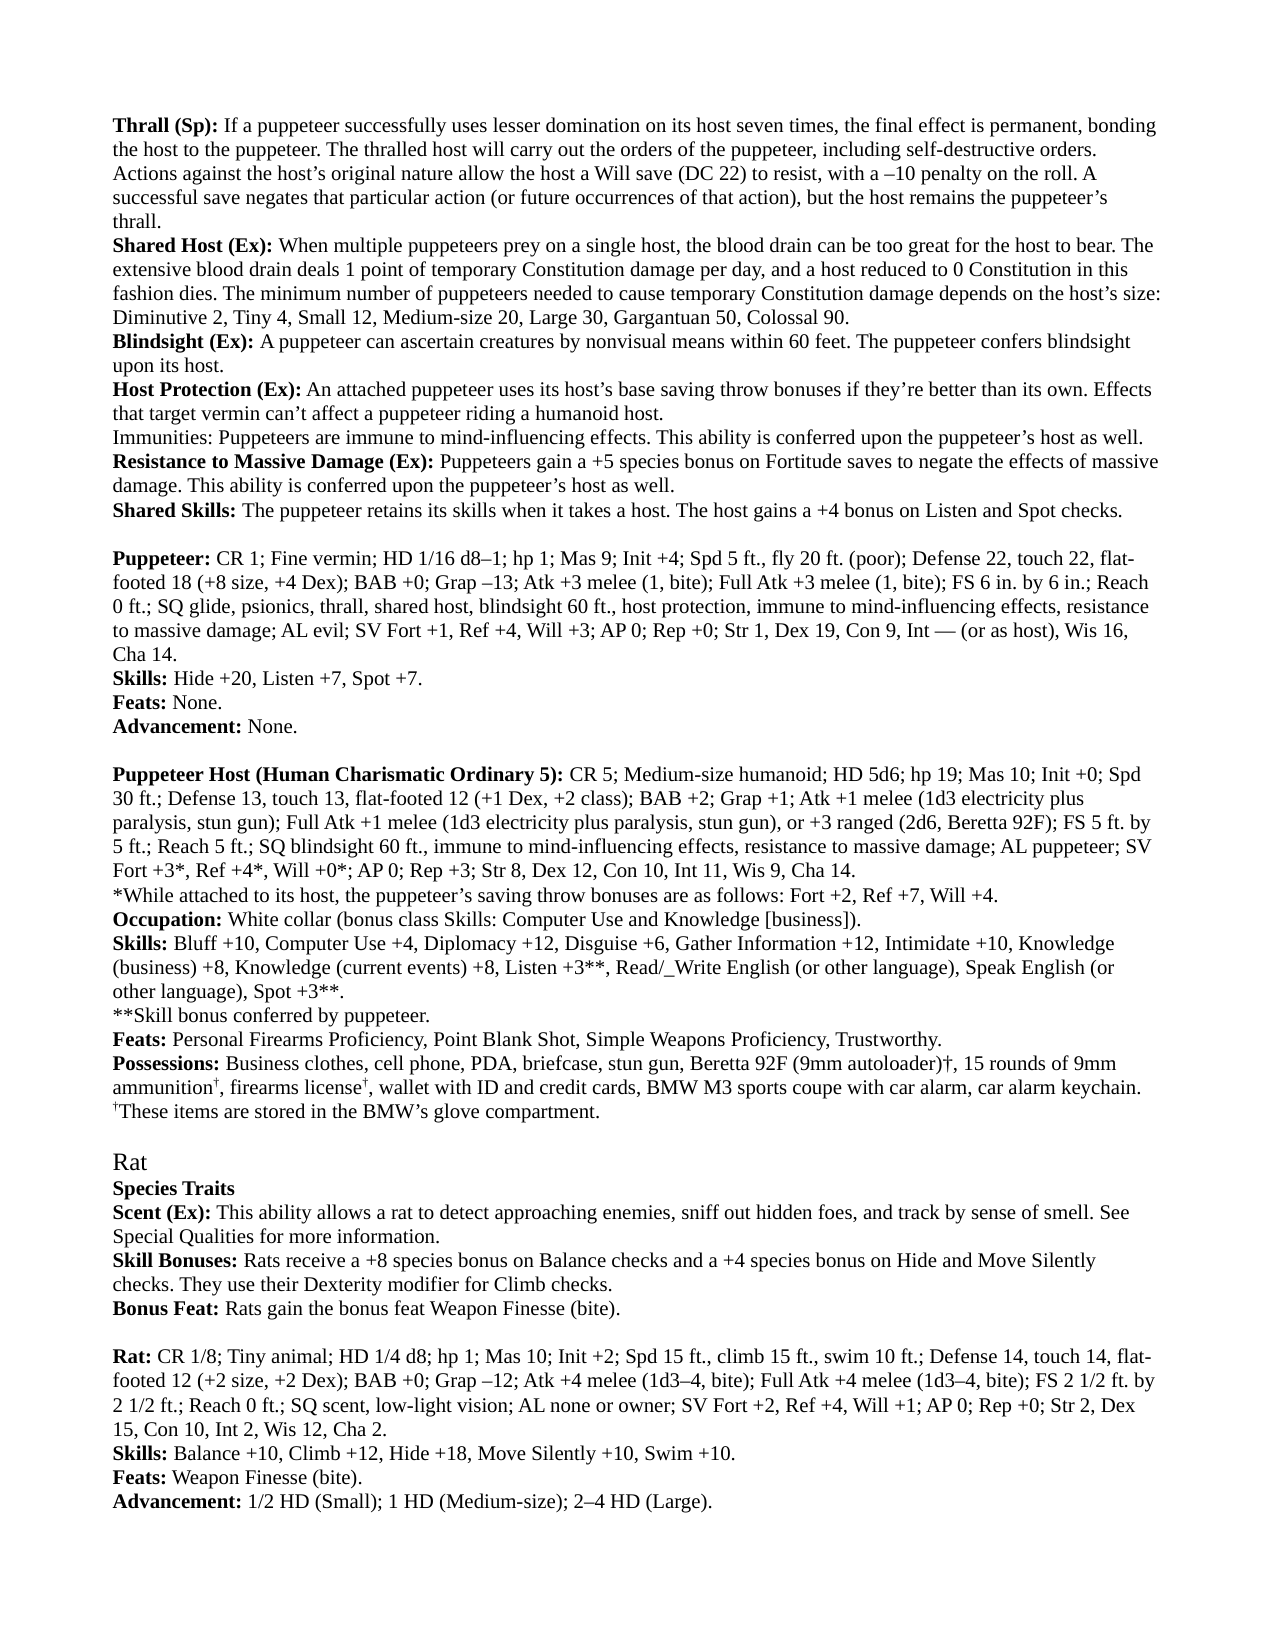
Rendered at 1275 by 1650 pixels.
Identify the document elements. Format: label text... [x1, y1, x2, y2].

text Shared Skills: The puppeteer retains its skills when it takes a host. The host gains a +4 bonus on Listen and Spot checks. [112, 497, 1162, 522]
text Species Traits [112, 1176, 1162, 1200]
text *While attached to its host, the puppeteer’s saving throw bonuses are as follows: Fort +2, Ref +7, Will +4. [112, 882, 1162, 907]
text Advancement: 1/2 HD (Small); 1 HD (Medium-size); 2–4 HD (Large). [112, 1489, 1162, 1513]
text Advancement: None. [112, 714, 1162, 738]
text Immunities: Puppeteers are immune to mind-influencing ef­fects. This ability is conferred upon the puppeteer’s host as well. [112, 425, 1162, 449]
text †These items are stored in the BMW’s glove compartment. [112, 1099, 1162, 1123]
text Feats: Weapon Finesse (bite). [112, 1465, 1162, 1489]
text **Skill bonus conferred by puppeteer. [112, 1003, 1162, 1027]
text Scent (Ex): This ability allows a rat to detect approaching enemies, sniff out hidden foes, and track by sense of smell. See Special Qualities for more information. [112, 1200, 1162, 1248]
text Resistance to Massive Damage (Ex): Puppeteers gain a +5 species bonus on Fortitude saves to negate the effects of massive damage. This ability is conferred upon the puppeteer’s host as well. [112, 449, 1162, 497]
text Puppeteer: CR 1; Fine vermin; HD 1/16 d8–1; hp 1; Mas 9; Init +4; Spd 5 ft., fly 20 ft. (poor); De­fense 22, touch 22, flat-footed 18 (+8 size, +4 Dex); BAB +0; Grap –13; Atk +3 melee (1, bite); Full Atk +3 melee (1, bite); FS 6 in. by 6 in.; Reach 0 ft.; SQ glide, psionics, thrall, shared host, blindsight 60 ft., host protection, immune to mind-influencing effects, re­sistance to massive damage; AL evil; SV Fort +1, Ref +4, Will +3; AP 0; Rep +0; Str 1, Dex 19, Con 9, Int — (or as host), Wis 16, Cha 14. [112, 546, 1162, 666]
text Skills: Balance +10, Climb +12, Hide +18, Move Silently +10, Swim +10. [112, 1441, 1162, 1465]
text Skills: Hide +20, Listen +7, Spot +7. [112, 666, 1162, 690]
text Puppeteer Host (Human Charismatic Ordinary 5): CR 5; Medium-size humanoid; HD 5d6; hp 19; Mas 10; Init +0; Spd 30 ft.; Defense 13, touch 13, flat-footed 12 (+1 Dex, +2 class); BAB +2; Grap +1; Atk +1 melee (1d3 electricity plus paralysis, stun gun); Full Atk +1 melee (1d3 electricity plus paralysis, stun gun), or +3 ranged (2d6, Beretta 92F); FS 5 ft. by 5 ft.; Reach 5 ft.; SQ blindsight 60 ft., immune to mind-influencing ef­fects, re­sis­tance to massive dam­age; AL puppeteer; SV Fort +3*, Ref +4*, Will +0*; AP 0; Rep +3; Str 8, Dex 12, Con 10, Int 11, Wis 9, Cha 14. [112, 762, 1162, 882]
text Skill Bonuses: Rats receive a +8 species bonus on Balance checks and a +4 species bonus on Hide and Move Silently checks. They use their Dexterity modifier for Climb checks. [112, 1248, 1162, 1296]
subtitle Rat [112, 1147, 1162, 1176]
text Skills: Bluff +10, Computer Use +4, Diplomacy +12, Disguise +6, Gather Information +12, Intimidate +10, Knowledge (business) +8, Knowledge (current events) +8, Listen +3**, Read/_Write English (or other language), Speak English (or other language), Spot +3**. [112, 931, 1162, 1003]
text Possessions: Business clothes, cell phone, PDA, briefcase, stun gun, Beretta 92F (9mm autoloader)†, 15 rounds of 9mm ammunition†, firearms license†, wallet with ID and credit cards, BMW M3 sports coupe with car alarm, car alarm keychain. [112, 1051, 1162, 1099]
text Rat: CR 1/8; Tiny animal; HD 1/4 d8; hp 1; Mas 10; Init +2; Spd 15 ft., climb 15 ft., swim 10 ft.; Defense 14, touch 14, flat-footed 12 (+2 size, +2 Dex); BAB +0; Grap –12; Atk +4 melee (1d3–4, bite); Full Atk +4 melee (1d3–4, bite); FS 2 1/2 ft. by 2 1/2 ft.; Reach 0 ft.; SQ scent, low-light vision; AL none or owner; SV Fort +2, Ref +4, Will +1; AP 0; Rep +0; Str 2, Dex 15, Con 10, Int 2, Wis 12, Cha 2. [112, 1344, 1162, 1441]
text Bonus Feat: Rats gain the bonus feat Weapon Finesse (bite). [112, 1296, 1162, 1320]
text Blindsight (Ex): A puppeteer can ascertain creatures by nonvisual means within 60 feet. The puppeteer confers blindsight upon its host. [112, 329, 1162, 377]
text Shared Host (Ex): When multiple puppeteers prey on a single host, the blood drain can be too great for the host to bear. The extensive blood drain deals 1 point of temporary Constitution damage per day, and a host reduced to 0 Constitution in this fashion dies. The minimum number of puppeteers needed to cause temporary Constitution damage depends on the host’s size: Diminutive 2, Tiny 4, Small 12, Medium-size 20, Large 30, Gargantuan 50, Colossal 90. [112, 233, 1162, 329]
text Feats: None. [112, 690, 1162, 714]
text Feats: Personal Firearms Proficiency, Point Blank Shot, Simple Weapons Proficiency, Trust­worthy. [112, 1027, 1162, 1051]
text Host Protection (Ex): An attached puppeteer uses its host’s base saving throw bo­nuses if they’re better than its own. Effects that target vermin can’t affect a puppeteer riding a hu­manoid host. [112, 377, 1162, 425]
text Thrall (Sp): If a puppeteer successfully uses lesser domination on its host seven times, the final effect is permanent, bonding the host to the puppeteer. The thralled host will carry out the orders of the puppeteer, including self-destructive orders. Actions against the host’s original nature allow the host a Will save (DC 22) to resist, with a –10 penalty on the roll. A successful save negates that particular action (or future occurrences of that action), but the host remains the puppeteer’s thrall. [112, 112, 1162, 233]
text Occupation: White collar (bonus class Skills: Computer Use and Knowledge [business]). [112, 907, 1162, 931]
